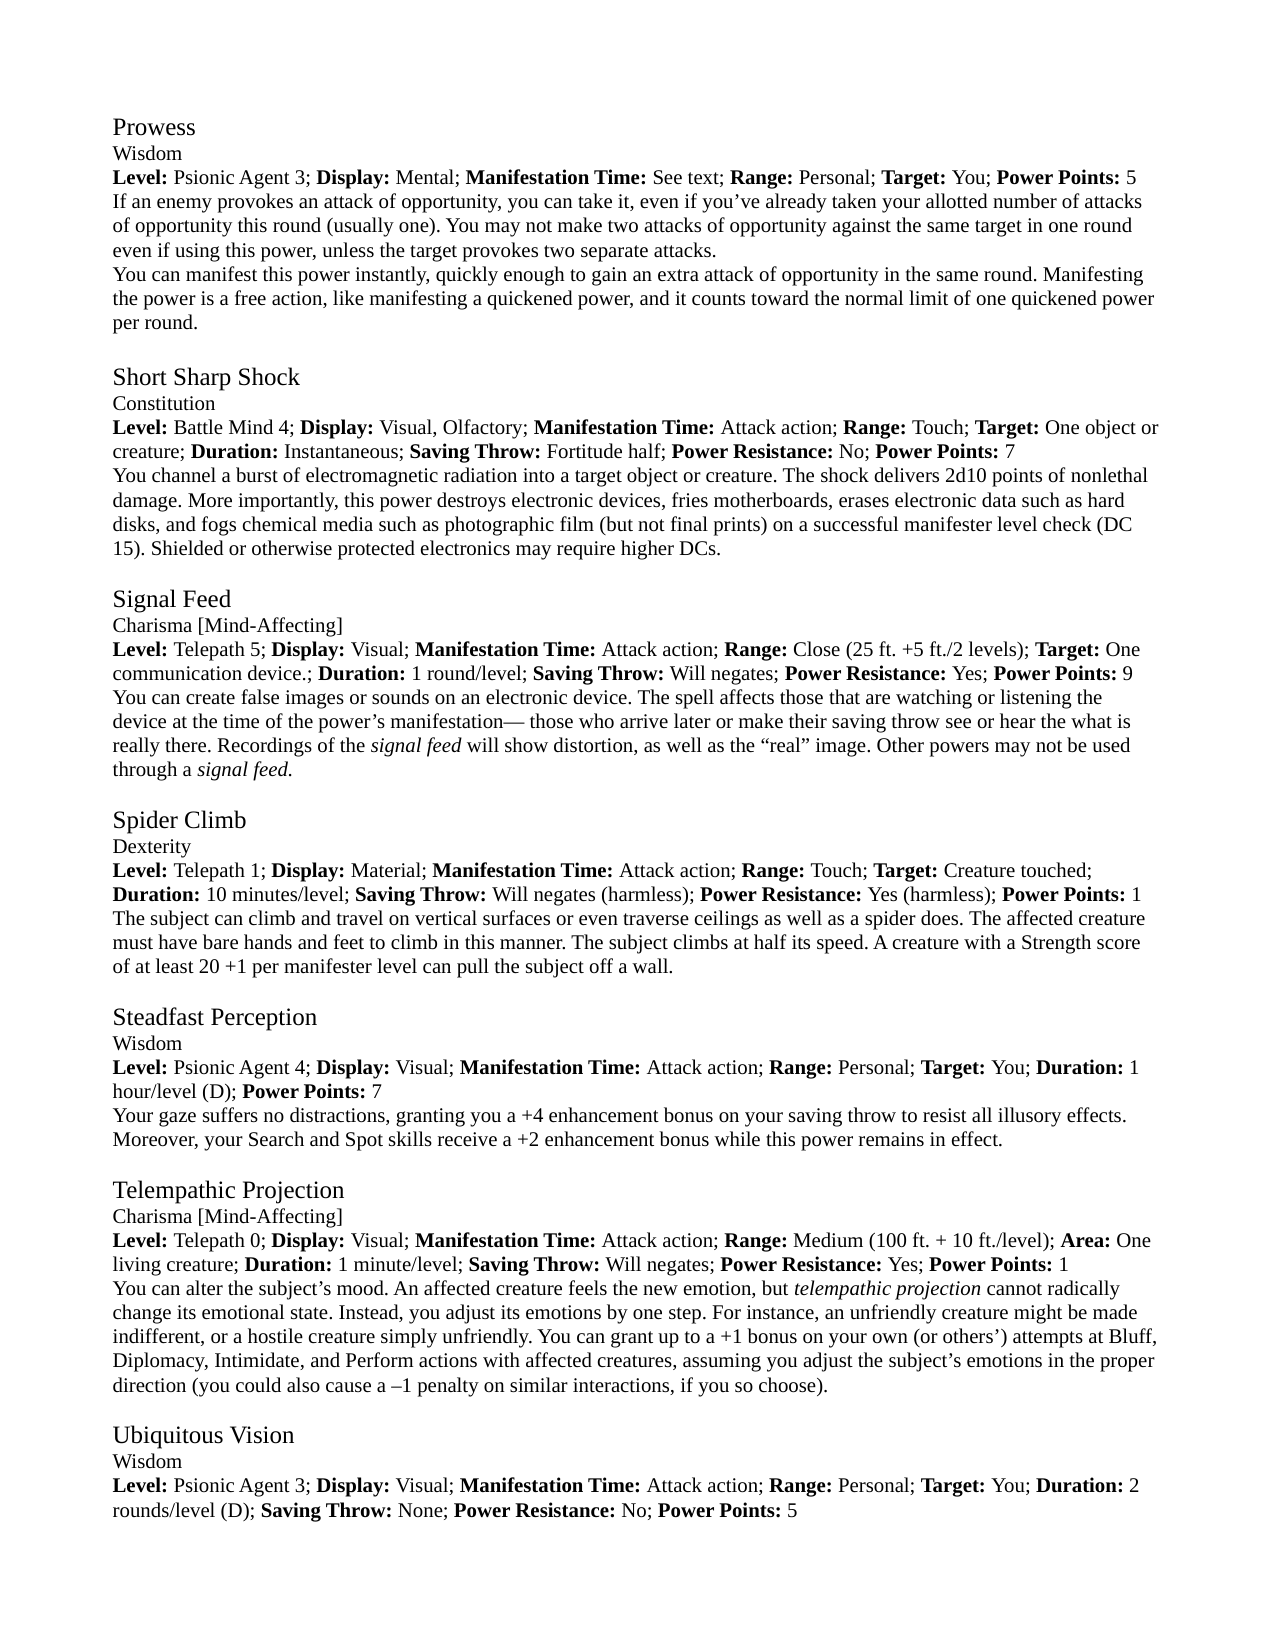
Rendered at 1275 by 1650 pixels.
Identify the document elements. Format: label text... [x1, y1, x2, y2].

text You can alter the subject’s mood. An affected creature feels the new emotion, but telempathic projection cannot radically change its emotional state. Instead, you adjust its emotions by one step. For instance, an unfriendly creature might be made indifferent, or a hostile creature simply unfriendly. You can grant up to a +1 bonus on your own (or others’) attempts at Bluff, Diplomacy, Intimidate, and Perform actions with affected creatures, assuming you adjust the subject’s emotions in the proper direction (you could also cause a –1 penalty on similar interactions, if you so choose). [112, 1276, 1162, 1397]
text The subject can climb and travel on vertical surfaces or even traverse ceilings as well as a spider does. The affected creature must have bare hands and feet to climb in this manner. The subject climbs at half its speed. A creature with a Strength score of at least 20 +1 per manifester level can pull the subject off a wall. [112, 906, 1162, 978]
text Wisdom [112, 141, 1162, 165]
text Telempathic Projection [112, 1175, 1162, 1204]
text Steadfast Perception [112, 1002, 1162, 1031]
text Level: Battle Mind 4; Display: Visual, Olfactory; Manifestation Time: Attack action; Range: Touch; Target: One object or creature; Duration: Instantaneous; Saving Throw: Fortitude half; Power Resistance: No; Power Points: 7 [112, 415, 1162, 463]
text Level: Telepath 1; Display: Material; Manifestation Time: Attack action; Range: Touch; Target: Creature touched; Duration: 10 minutes/level; Saving Throw: Will negates (harmless); Power Resistance: Yes (harmless); Power Points: 1 [112, 858, 1162, 906]
text Ubiquitous Vision [112, 1421, 1162, 1449]
text If an enemy provokes an attack of opportunity, you can take it, even if you’ve already taken your allotted number of attacks of opportunity this round (usually one). You may not make two attacks of opportunity against the same target in one round even if using this power, unless the target provokes two separate attacks. [112, 189, 1162, 262]
text You can manifest this power instantly, quickly enough to gain an extra attack of opportunity in the same round. Manifesting the power is a free action, like manifesting a quickened power, and it counts toward the normal limit of one quickened power per round. [112, 262, 1162, 334]
text Dexterity [112, 834, 1162, 858]
text You can create false images or sounds on an electronic device. The spell affects those that are watching or listening the device at the time of the power’s manifestation— those who arrive later or make their saving throw see or hear the what is really there. Recordings of the signal feed will show distortion, as well as the “real” image. Other powers may not be used through a signal feed. [112, 685, 1162, 781]
text Level: Psionic Agent 3; Display: Visual; Manifestation Time: Attack action; Range: Personal; Target: You; Duration: 2 rounds/level (D); Saving Throw: None; Power Resistance: No; Power Points: 5 [112, 1473, 1162, 1522]
text Level: Psionic Agent 4; Display: Visual; Manifestation Time: Attack action; Range: Personal; Target: You; Duration: 1 hour/level (D); Power Points: 7 [112, 1055, 1162, 1103]
text Level: Telepath 5; Display: Visual; Manifestation Time: Attack action; Range: Close (25 ft. +5 ft./2 levels); Target: One communication device.; Duration: 1 round/level; Saving Throw: Will negates; Power Resistance: Yes; Power Points: 9 [112, 637, 1162, 685]
text Short Sharp Shock [112, 362, 1162, 391]
text Spider Climb [112, 805, 1162, 834]
text Your gaze suffers no distractions, granting you a +4 enhancement bonus on your saving throw to resist all illusory effects. Moreover, your Search and Spot skills receive a +2 enhancement bonus while this power remains in effect. [112, 1103, 1162, 1151]
text Charisma [Mind-Affecting] [112, 1204, 1162, 1228]
text Level: Telepath 0; Display: Visual; Manifestation Time: Attack action; Range: Medium (100 ft. + 10 ft./level); Area: One living creature; Duration: 1 minute/level; Saving Throw: Will negates; Power Resistance: Yes; Power Points: 1 [112, 1228, 1162, 1276]
text Wisdom [112, 1449, 1162, 1473]
text Level: Psionic Agent 3; Display: Mental; Manifestation Time: See text; Range: Personal; Target: You; Power Points: 5 [112, 165, 1162, 189]
text You channel a burst of electromagnetic radiation into a target object or creature. The shock delivers 2d10 points of nonlethal damage. More importantly, this power destroys electronic devices, fries motherboards, erases electronic data such as hard disks, and fogs chemical media such as photographic film (but not final prints) on a successful manifester level check (DC 15). Shielded or otherwise protected electronics may require higher DCs. [112, 463, 1162, 560]
text Charisma [Mind-Affecting] [112, 612, 1162, 637]
text Prowess [112, 112, 1162, 141]
text Constitution [112, 391, 1162, 415]
text Signal Feed [112, 584, 1162, 612]
text Wisdom [112, 1031, 1162, 1055]
